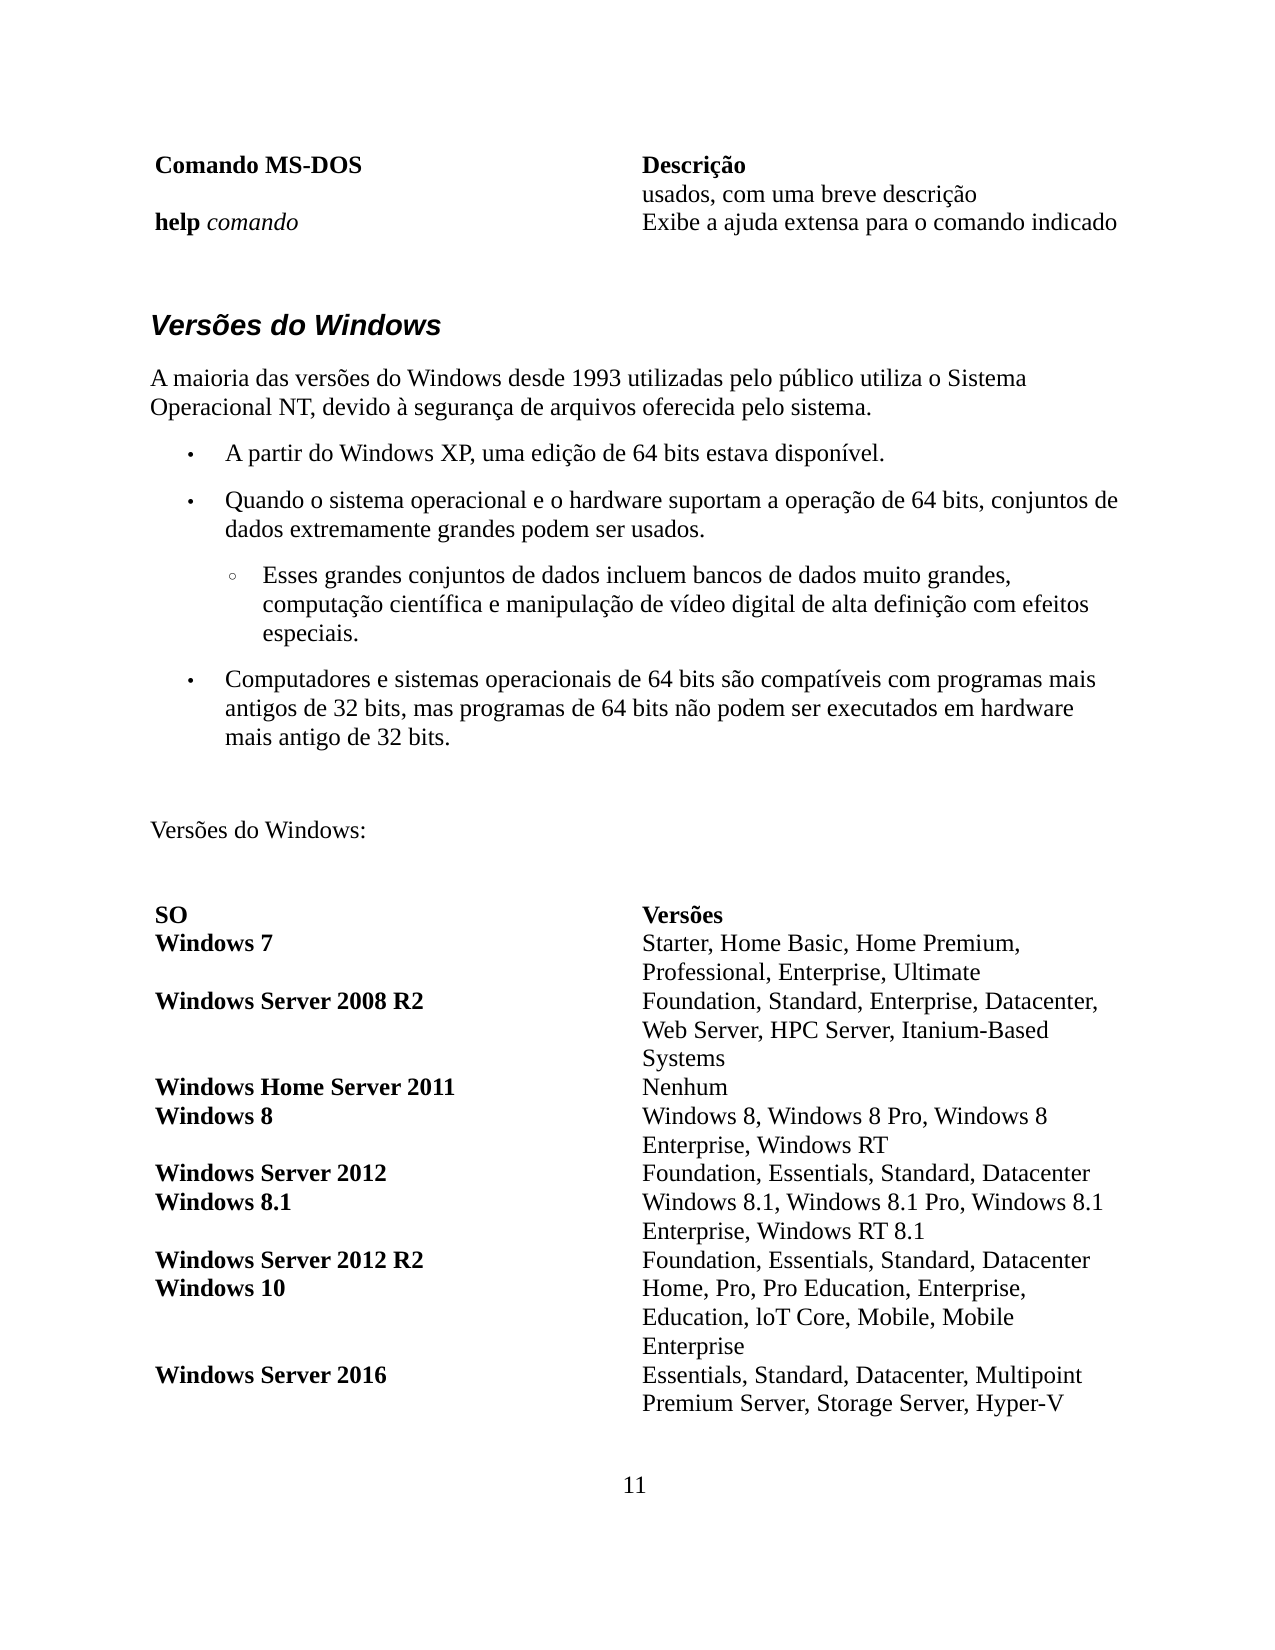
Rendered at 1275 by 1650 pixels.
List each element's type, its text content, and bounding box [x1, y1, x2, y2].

table_header SO [150, 900, 637, 928]
table_cell Windows 8.1, Windows 8.1 Pro, Windows 8.1 Enterprise, Windows RT 8.1 [638, 1187, 1125, 1245]
text A maioria das versões do Windows desde 1993 utilizadas pelo público utiliza o Sistema Operacional NT, devido à segurança de arquivos oferecida pelo sistema. [150, 363, 1125, 420]
table_cell Foundation, Essentials, Standard, Datacenter [638, 1159, 1125, 1187]
list Quando o sistema operacional e o hardware suportam a operação de 64 bits, conjuntos de dados extremamente grandes podem ser usados. [187, 485, 1125, 542]
table_cell help comando [150, 208, 637, 236]
table_cell Windows Server 2008 R2 [150, 986, 637, 1072]
table_cell Windows Server 2016 [150, 1360, 637, 1417]
subtitle Versões do Windows [150, 308, 1125, 341]
table_cell Foundation, Essentials, Standard, Datacenter [638, 1245, 1125, 1273]
list Esses grandes conjuntos de dados incluem bancos de dados muito grandes, computação científica e manipulação de vídeo digital de alta definição com efeitos especiais. [225, 560, 1125, 647]
table_cell Windows 10 [150, 1274, 637, 1360]
table_cell Foundation, Standard, Enterprise, Datacenter, Web Server, HPC Server, Itanium-Based Systems [638, 986, 1125, 1072]
table_cell Windows 8, Windows 8 Pro, Windows 8 Enterprise, Windows RT [638, 1101, 1125, 1158]
table_cell Starter, Home Basic, Home Premium, Professional, Enterprise, Ultimate [638, 929, 1125, 986]
table_cell Windows 7 [150, 929, 637, 986]
table_cell Windows Server 2012 R2 [150, 1245, 637, 1273]
table_cell Nenhum [638, 1072, 1125, 1101]
table_cell Home, Pro, Pro Education, Enterprise, Education, loT Core, Mobile, Mobile Enterprise [638, 1274, 1125, 1360]
table_cell Exibe a ajuda extensa para o comando indicado [638, 208, 1125, 236]
table_cell [150, 179, 637, 207]
list Computadores e sistemas operacionais de 64 bits são compatíveis com programas mais antigos de 32 bits, mas programas de 64 bits não podem ser executados em hardware mais antigo de 32 bits. [187, 664, 1125, 751]
table_cell Essentials, Standard, Datacenter, Multipoint Premium Server, Storage Server, Hyper-V [638, 1360, 1125, 1417]
list A partir do Windows XP, uma edição de 64 bits estava disponível. [187, 438, 1125, 467]
table_cell usados, com uma breve descrição [638, 179, 1125, 207]
table_header Descrição [638, 150, 1125, 179]
table_header Comando MS-DOS [150, 150, 637, 179]
table_cell Windows 8 [150, 1101, 637, 1158]
text Versões do Windows: [150, 815, 1125, 844]
table_cell Windows 8.1 [150, 1187, 637, 1245]
table_header Versões [638, 900, 1125, 928]
table_cell Windows Home Server 2011 [150, 1072, 637, 1101]
table_cell Windows Server 2012 [150, 1159, 637, 1187]
